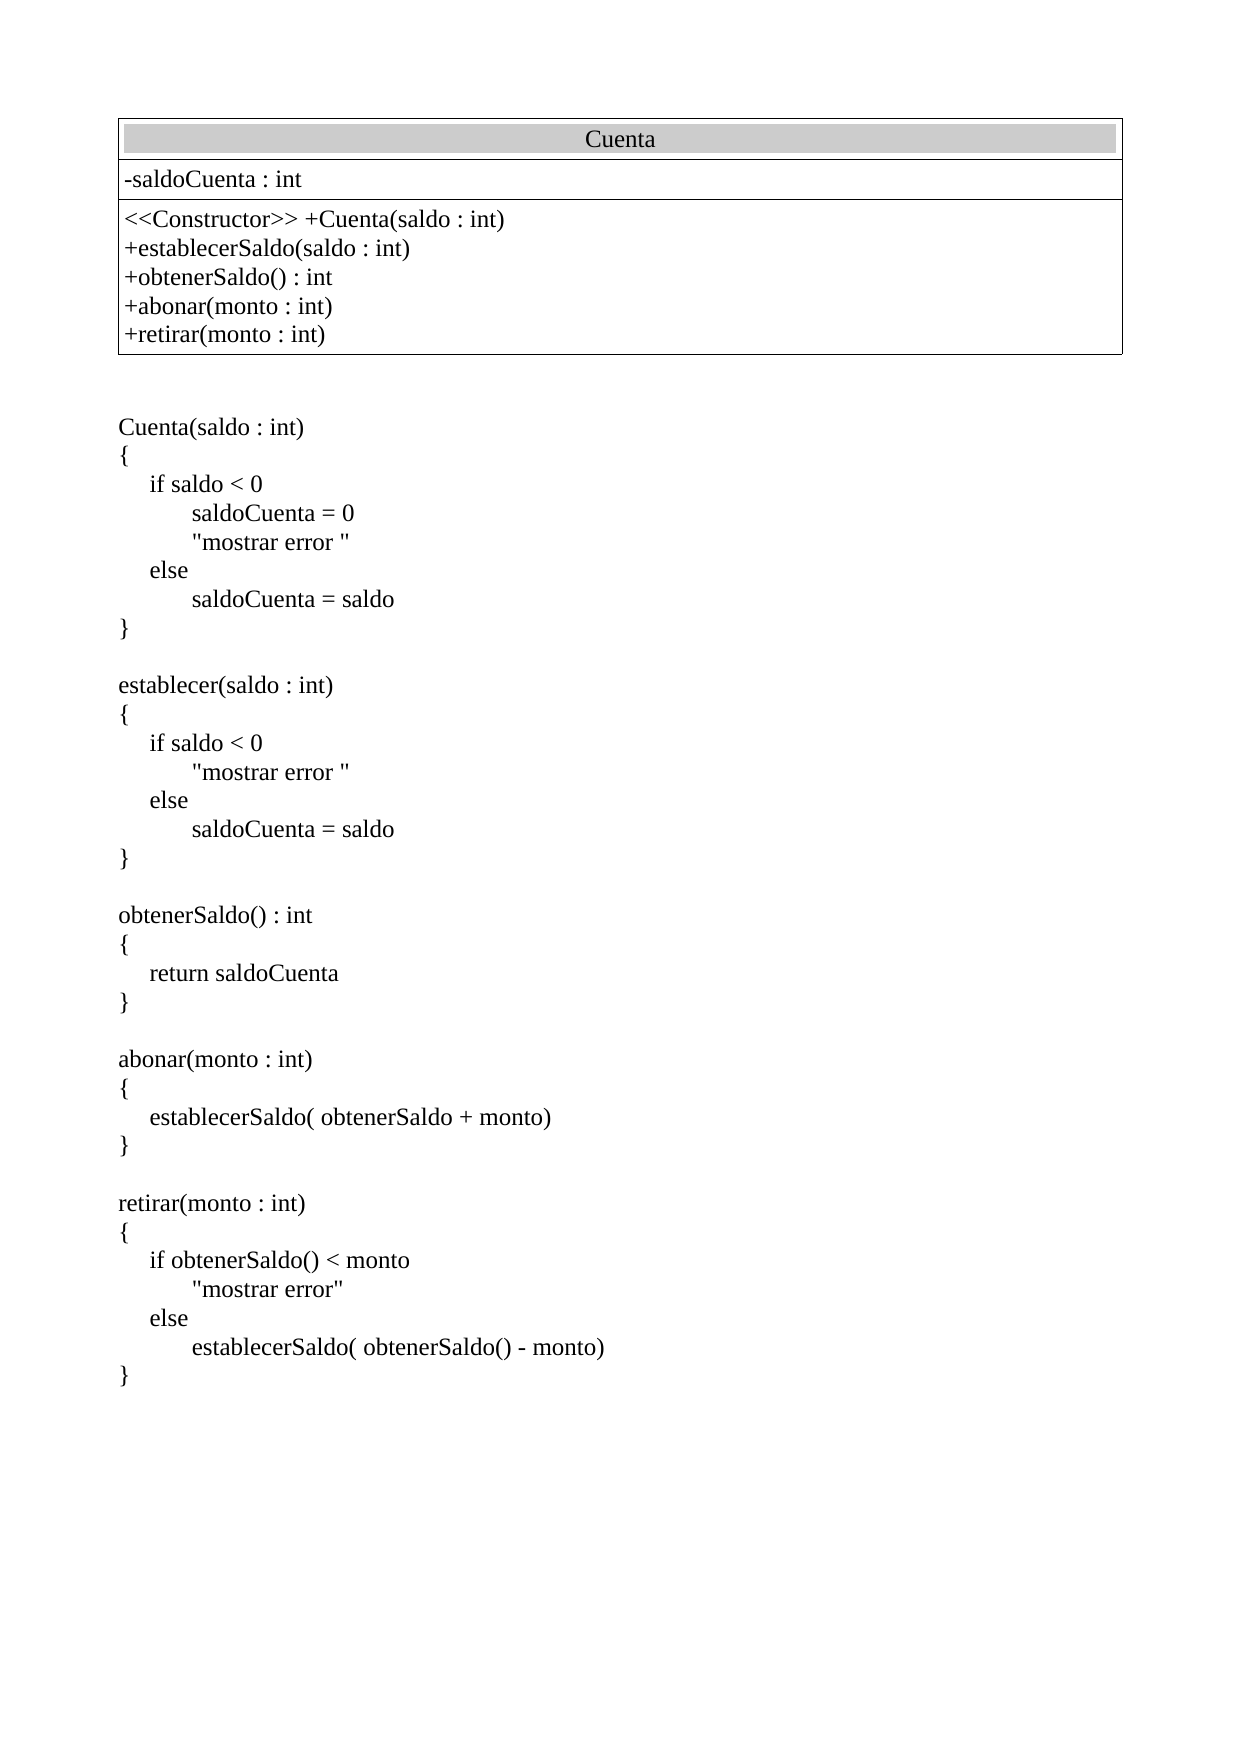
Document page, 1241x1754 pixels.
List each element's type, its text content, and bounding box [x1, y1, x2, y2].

text } [118, 613, 1122, 642]
text "mostrar error" [118, 1274, 1122, 1303]
text establecerSaldo( obtenerSaldo() - monto) [118, 1332, 1122, 1360]
text saldoCuenta = saldo [118, 584, 1122, 613]
text } [118, 987, 1122, 1015]
text else [118, 555, 1122, 584]
text saldoCuenta = 0 [118, 498, 1122, 527]
text { [118, 1073, 1122, 1102]
text Cuenta(saldo : int) [118, 412, 1122, 440]
text { [118, 929, 1122, 958]
text } [118, 1130, 1122, 1159]
text establecer(saldo : int) [118, 670, 1122, 699]
text if obtenerSaldo() < monto [118, 1245, 1122, 1274]
text if saldo < 0 [118, 728, 1122, 757]
text else [118, 785, 1122, 814]
text "mostrar error " [118, 757, 1122, 785]
text { [118, 699, 1122, 728]
table_cell <<Constructor>> +Cuenta(saldo : int) +establecerSaldo(saldo : int) +obtenerSaldo() : int +abonar(monto : int) +retirar(monto : int) [119, 200, 1122, 354]
text return saldoCuenta [118, 958, 1122, 987]
text establecerSaldo( obtenerSaldo + monto) [118, 1102, 1122, 1130]
text } [118, 843, 1122, 872]
text obtenerSaldo() : int [118, 900, 1122, 929]
text "mostrar error " [118, 527, 1122, 555]
text if saldo < 0 [118, 469, 1122, 498]
text { [118, 1217, 1122, 1245]
table_header Cuenta [119, 119, 1122, 158]
text saldoCuenta = saldo [118, 814, 1122, 843]
text } [118, 1360, 1122, 1389]
text else [118, 1303, 1122, 1332]
text { [118, 440, 1122, 469]
text retirar(monto : int) [118, 1188, 1122, 1217]
text abonar(monto : int) [118, 1044, 1122, 1073]
table_cell -saldoCuenta : int [119, 160, 1122, 199]
